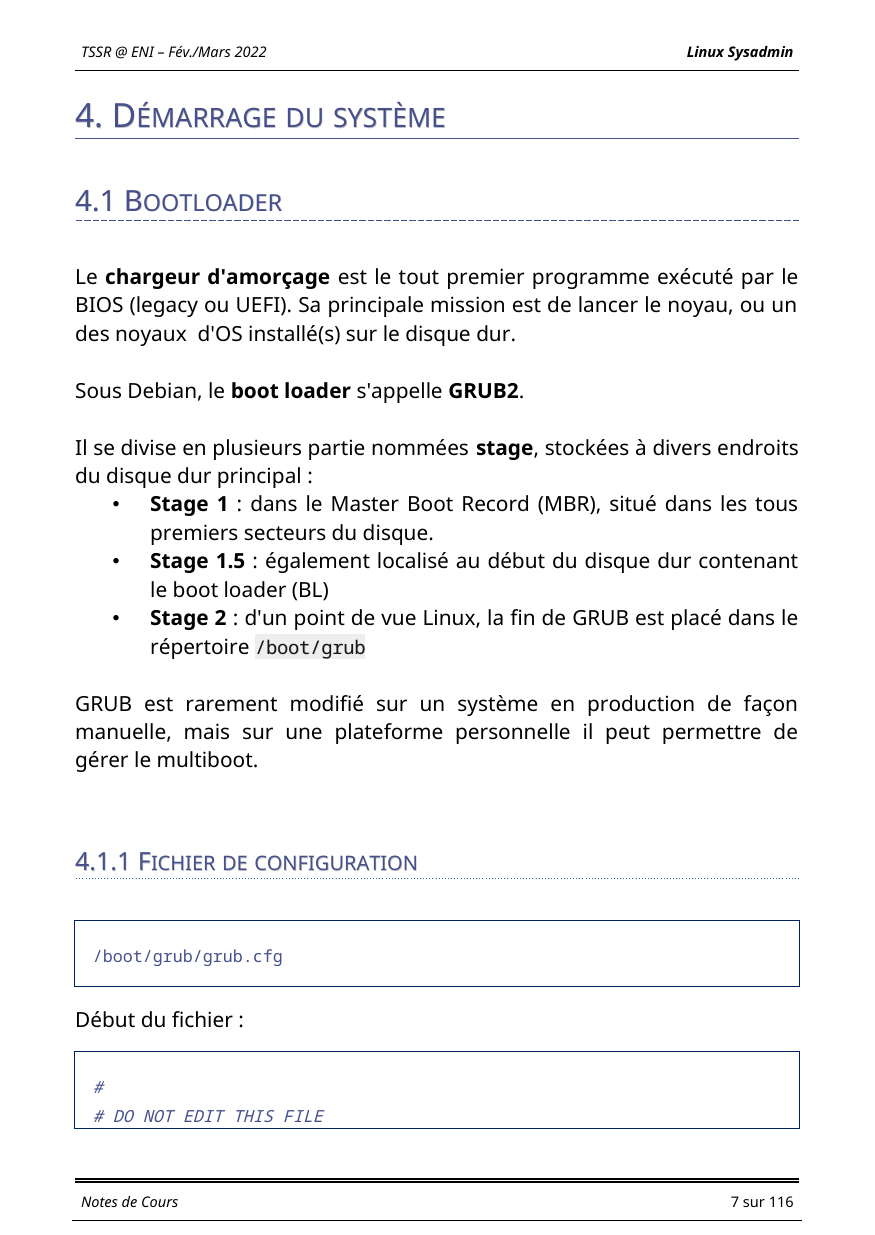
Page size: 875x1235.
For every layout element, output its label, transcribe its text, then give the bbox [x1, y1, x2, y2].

text 4.1.1 Fichier de configuration [75, 844, 799, 879]
subtitle 4. Démarrage du système [75, 92, 799, 138]
list Stage 1.5 : également localisé au début du disque dur contenant le boot loader (BL) [112, 546, 799, 603]
text Le chargeur d'amorçage est le tout premier programme exécuté par le BIOS (legacy ou UEFI). Sa principale mission est de lancer le noyau, ou un des noyaux d'OS installé(s) sur le disque dur. [75, 262, 799, 347]
text # [75, 1052, 799, 1081]
text Sous Debian, le boot loader s'appelle GRUB2. [75, 376, 799, 404]
text /boot/grub/grub.cfg [75, 921, 799, 986]
text # DO NOT EDIT THIS FILE [75, 1081, 799, 1128]
text GRUB est rarement modifié sur un système en production de façon manuelle, mais sur une plateforme personnelle il peut permettre de gérer le multiboot. [75, 689, 799, 774]
list Stage 2 : d'un point de vue Linux, la fin de GRUB est placé dans le répertoire /boot/grub [112, 603, 799, 660]
list Stage 1 : dans le Master Boot Record (MBR), situé dans les tous premiers secteurs du disque. [112, 489, 799, 546]
text Il se divise en plusieurs partie nommées stage, stockées à divers endroits du disque dur principal : [75, 433, 799, 489]
text 4.1 Bootloader [75, 180, 799, 221]
text Début du fichier : [75, 1005, 799, 1033]
